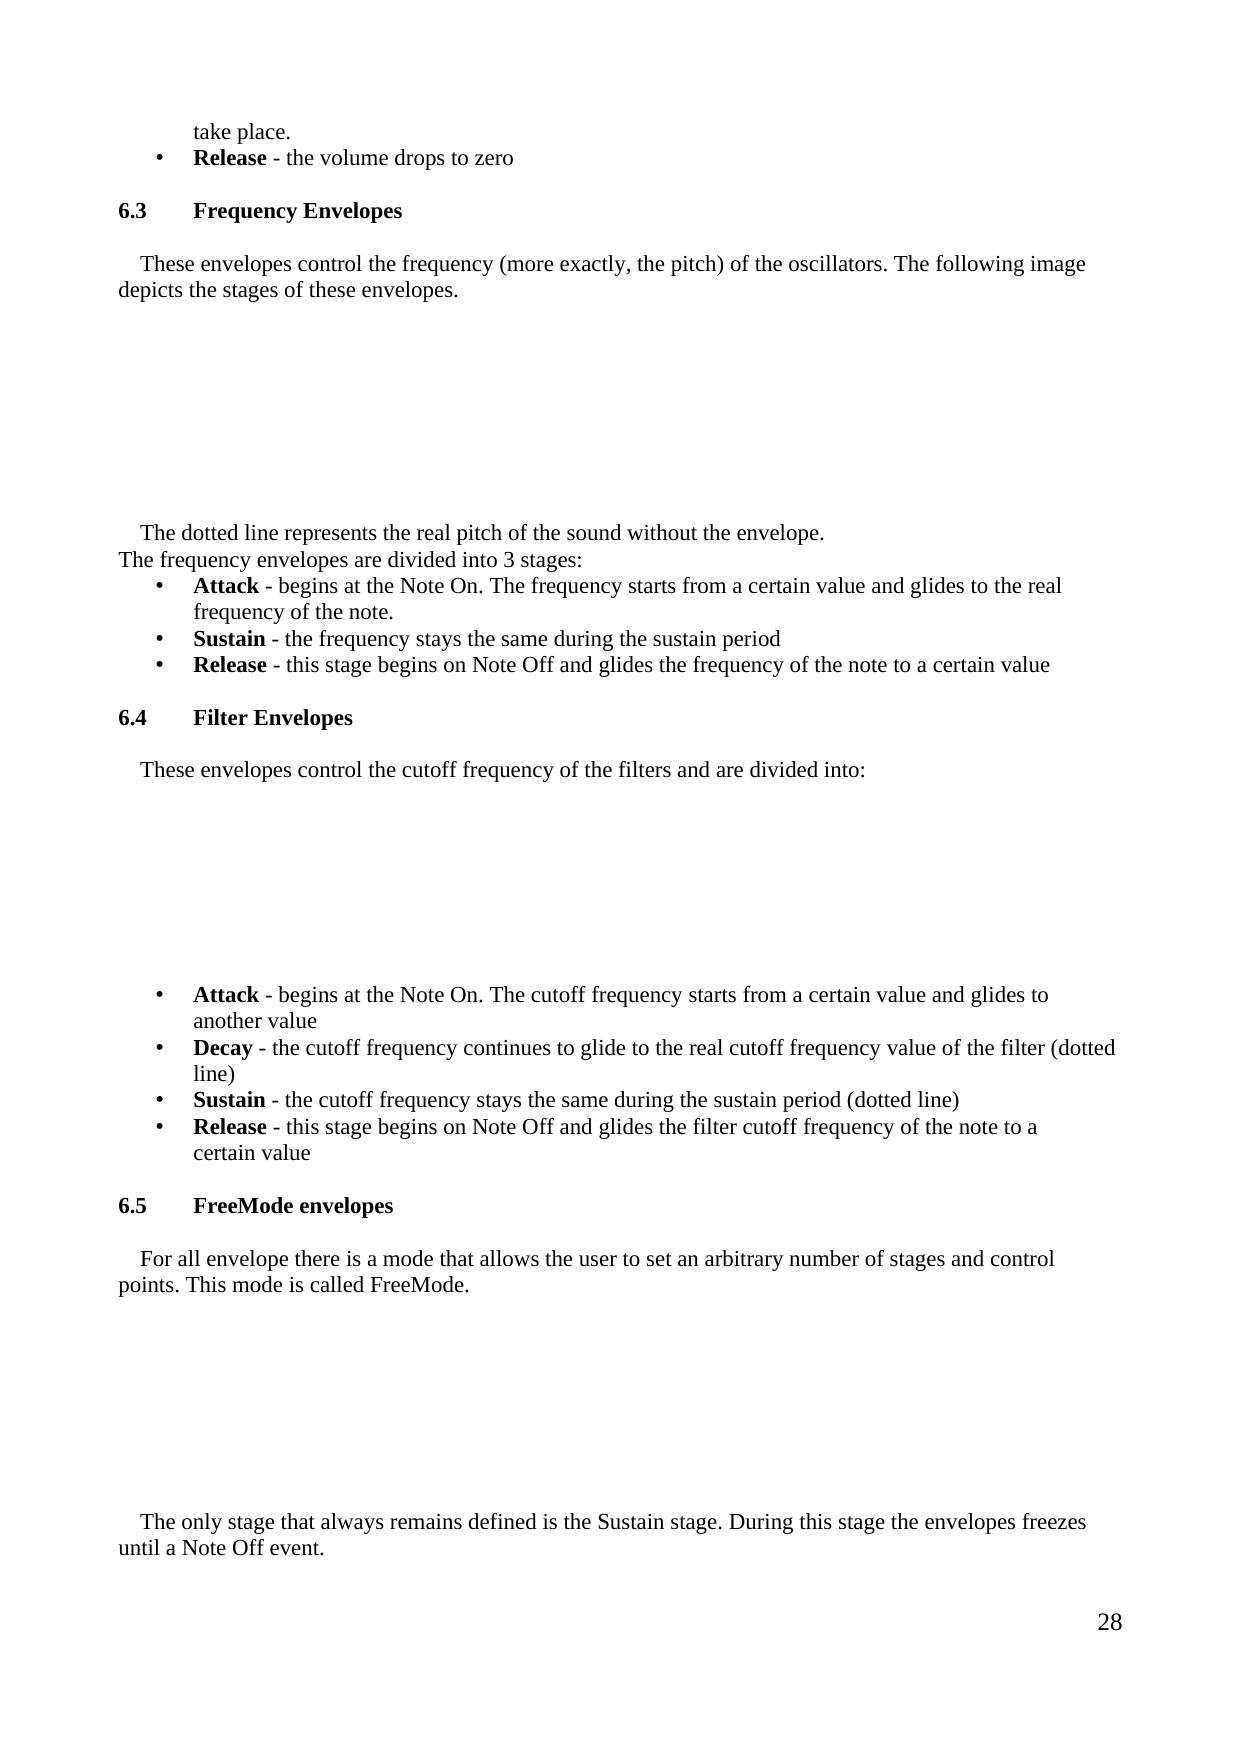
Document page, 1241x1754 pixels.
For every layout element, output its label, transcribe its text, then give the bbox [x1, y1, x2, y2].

list Release - the volume drops to zero [156, 144, 1122, 171]
text The dotted line represents the real pitch of the sound without the envelope. The frequency envelopes are divided into 3 stages: [118, 519, 1122, 572]
text These envelopes control the frequency (more exactly, the pitch) of the oscillators. The following image depicts the stages of these envelopes. [118, 250, 1122, 303]
list Release - this stage begins on Note Off and glides the frequency of the note to a certain value [156, 651, 1122, 677]
text The only stage that always remains defined is the Sustain stage. During this stage the envelopes freezes until a Note Off event. [118, 1508, 1122, 1561]
text These envelopes control the cutoff frequency of the filters and are divided into: [118, 757, 1122, 955]
list Decay - the cutoff frequency continues to glide to the real cutoff frequency value of the filter (dotted line) [156, 1034, 1122, 1087]
list Release - this stage begins on Note Off and glides the filter cutoff frequency of the note to a certain value [156, 1113, 1122, 1166]
list Frequency Envelopes [118, 197, 1122, 223]
list Attack - begins at the Note On. The frequency starts from a certain value and glides to the real frequency of the note. [156, 572, 1122, 625]
list Sustain - the frequency stays the same during the sustain period [156, 625, 1122, 651]
list Sustain - the cutoff frequency stays the same during the sustain period (dotted line) [156, 1087, 1122, 1113]
text For all envelope there is a mode that allows the user to set an arbitrary number of stages and control points. This mode is called FreeMode. [118, 1245, 1122, 1297]
list Filter Envelopes [118, 704, 1122, 730]
list FreeMode envelopes [118, 1192, 1122, 1218]
list Attack - begins at the Note On. The cutoff frequency starts from a certain value and glides to another value [156, 981, 1122, 1034]
list take place. [156, 118, 1122, 144]
